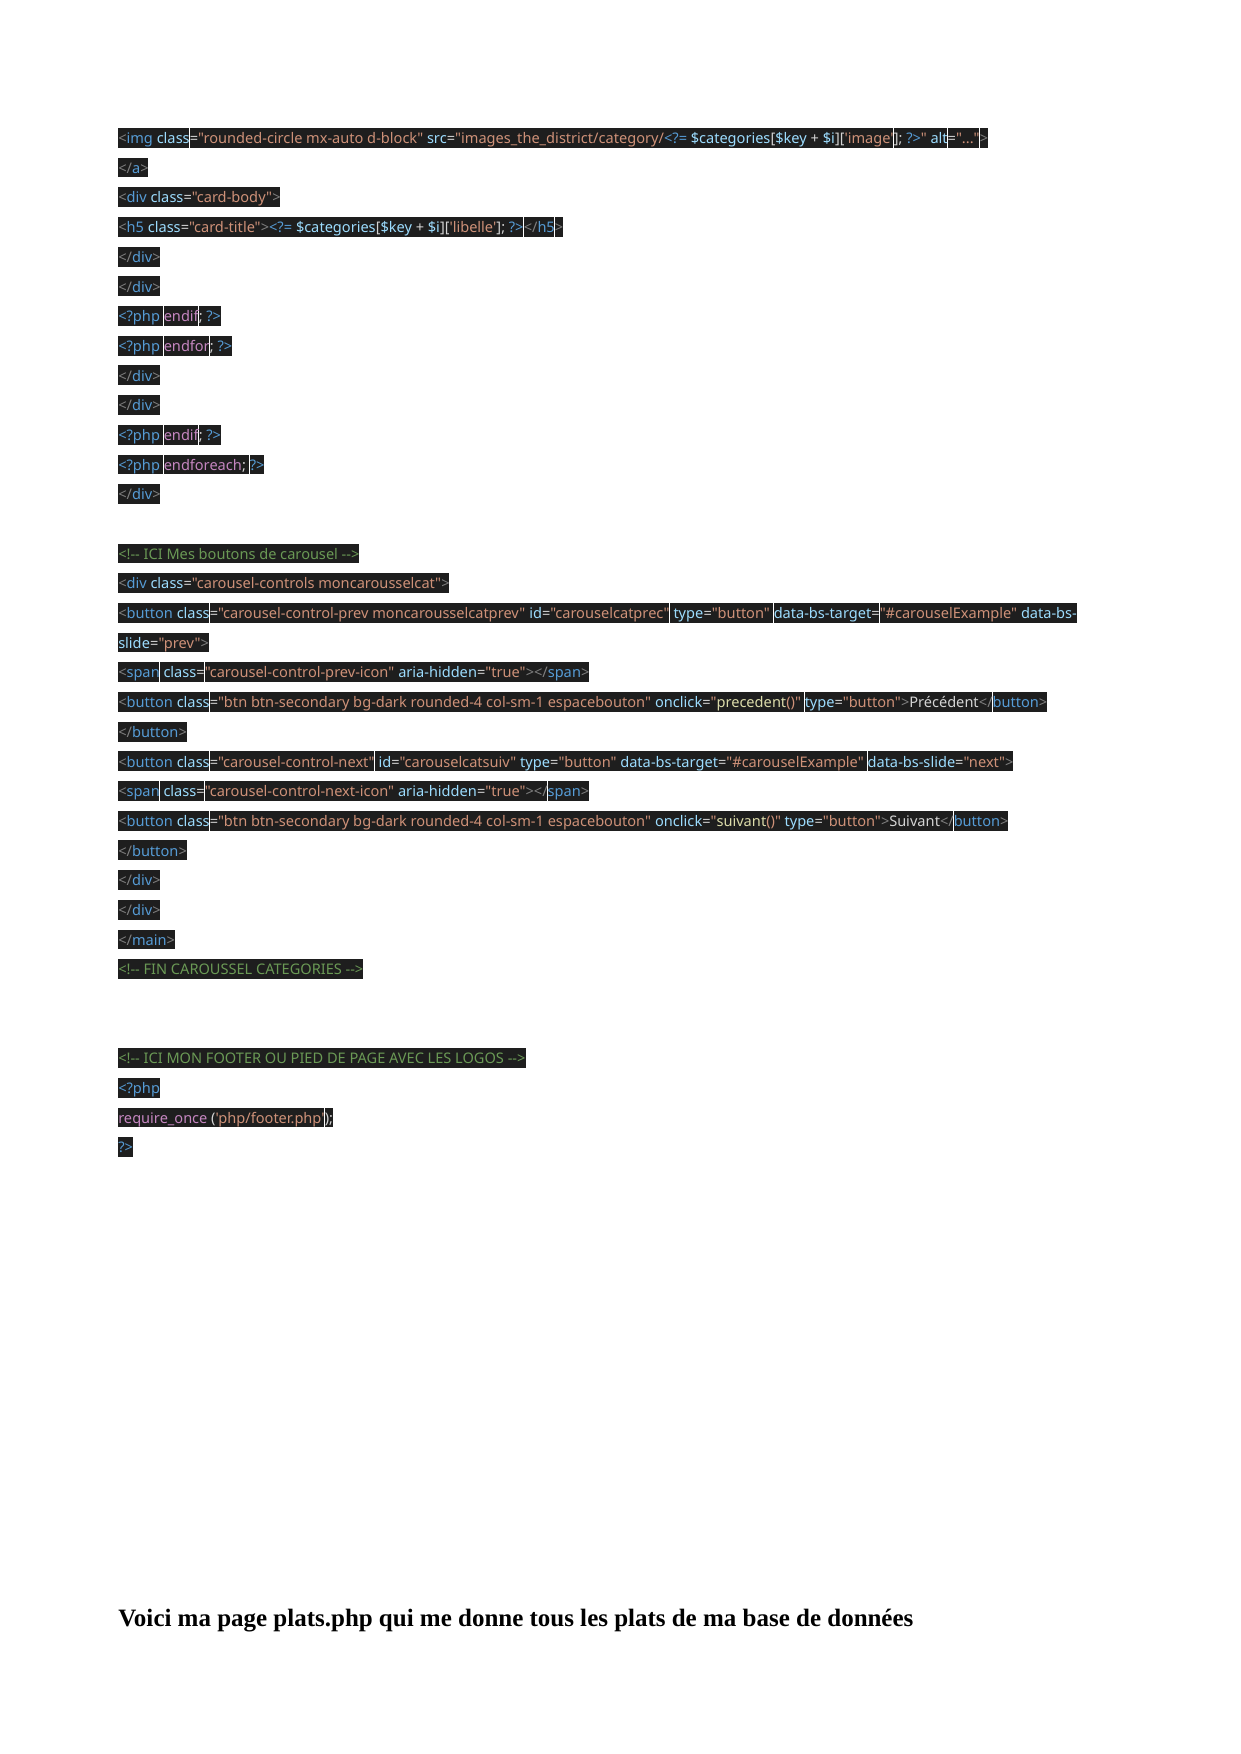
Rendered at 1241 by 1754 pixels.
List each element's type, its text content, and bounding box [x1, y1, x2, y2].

text <span class="carousel-control-next-icon" aria-hidden="true"></span> [118, 771, 1122, 801]
text <h5 class="card-title"><?= $categories[$key + $i]['libelle']; ?></h5> [118, 207, 1122, 237]
text </div> [118, 890, 1122, 920]
text require_once ('php/footer.php'); [118, 1098, 1122, 1127]
text <div class="card-body"> [118, 177, 1122, 207]
text <div class="carousel-controls moncarousselcat"> [118, 563, 1122, 593]
text <button class="carousel-control-prev moncarousselcatprev" id="carouselcatprec" type="button" data-bs-target="#carouselExample" data-bs-slide="prev"> [118, 593, 1122, 652]
text <?php endfor; ?> [118, 326, 1122, 356]
text </button> [118, 831, 1122, 860]
text <button class="carousel-control-next" id="carouselcatsuiv" type="button" data-bs-target="#carouselExample" data-bs-slide="next"> [118, 742, 1122, 771]
text Voici ma page plats.php qui me donne tous les plats de ma base de données [118, 1603, 1122, 1632]
text </div> [118, 474, 1122, 504]
text </div> [118, 267, 1122, 296]
text <button class="btn btn-secondary bg-dark rounded-4 col-sm-1 espacebouton" onclick="suivant()" type="button">Suivant</button> [118, 801, 1122, 831]
text <!-- ICI Mes boutons de carousel --> [118, 534, 1122, 563]
text <!-- ICI MON FOOTER OU PIED DE PAGE AVEC LES LOGOS --> [118, 1038, 1122, 1068]
text </div> [118, 237, 1122, 267]
text <?php endif; ?> [118, 415, 1122, 445]
text ?> [118, 1127, 1122, 1157]
text <!-- FIN CAROUSSEL CATEGORIES --> [118, 949, 1122, 979]
text </button> [118, 712, 1122, 742]
text </div> [118, 356, 1122, 385]
text <button class="btn btn-secondary bg-dark rounded-4 col-sm-1 espacebouton" onclick="precedent()" type="button">Précédent</button> [118, 682, 1122, 712]
text <span class="carousel-control-prev-icon" aria-hidden="true"></span> [118, 652, 1122, 682]
text </a> [118, 148, 1122, 177]
text <?php [118, 1068, 1122, 1098]
text </main> [118, 920, 1122, 949]
text <?php endforeach; ?> [118, 445, 1122, 474]
text <img class="rounded-circle mx-auto d-block" src="images_the_district/category/<?= $categories[$key + $i]['image']; ?>" alt="..."> [118, 118, 1122, 148]
text </div> [118, 385, 1122, 415]
text <?php endif; ?> [118, 296, 1122, 326]
text </div> [118, 860, 1122, 890]
